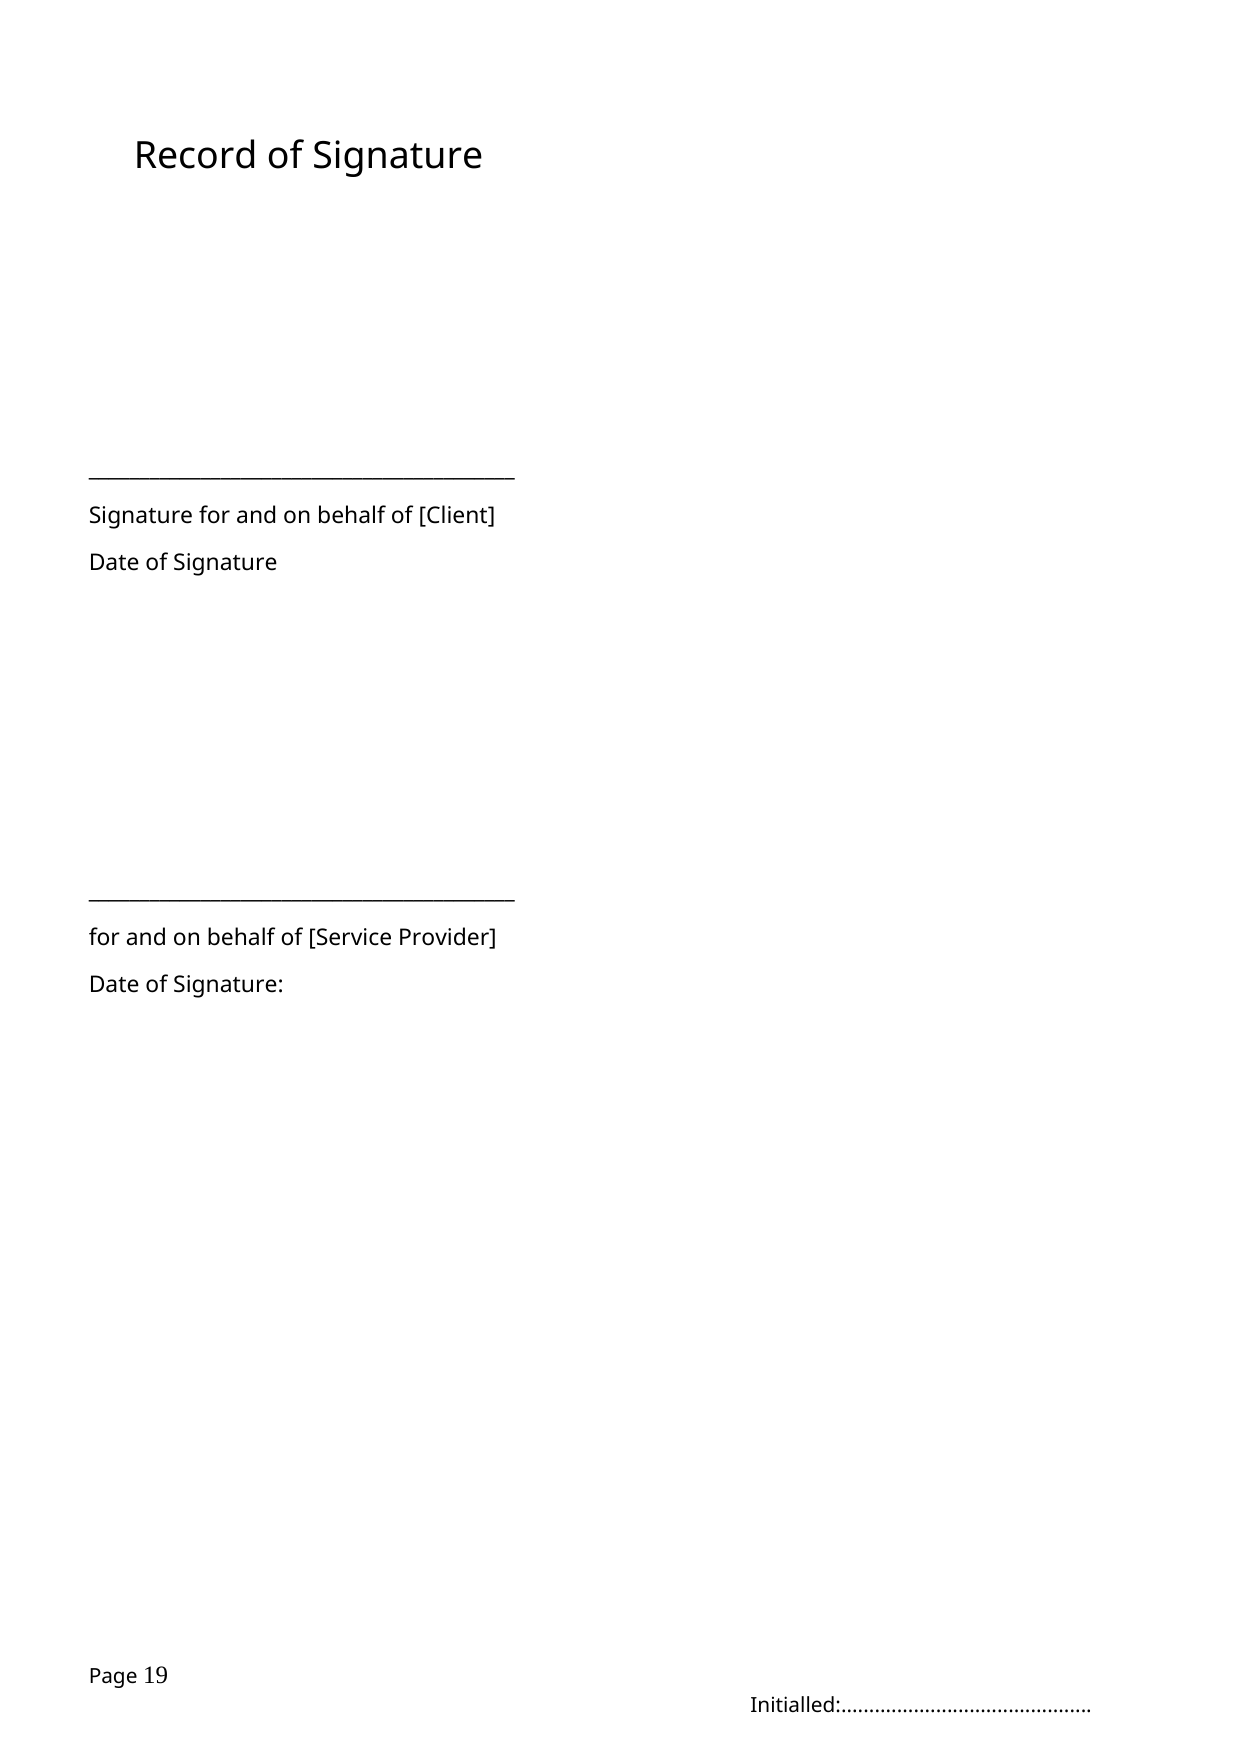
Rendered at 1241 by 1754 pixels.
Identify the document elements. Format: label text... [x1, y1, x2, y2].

text Date of Signature [88, 546, 1152, 577]
text __________________________________________ [88, 874, 1152, 905]
text Date of Signature: [88, 968, 1152, 999]
text Signature for and on behalf of [Client] [88, 499, 1152, 530]
text __________________________________________ [88, 452, 1152, 483]
subtitle Record of Signature [133, 128, 1152, 179]
text for and on behalf of [Service Provider] [88, 921, 1152, 952]
